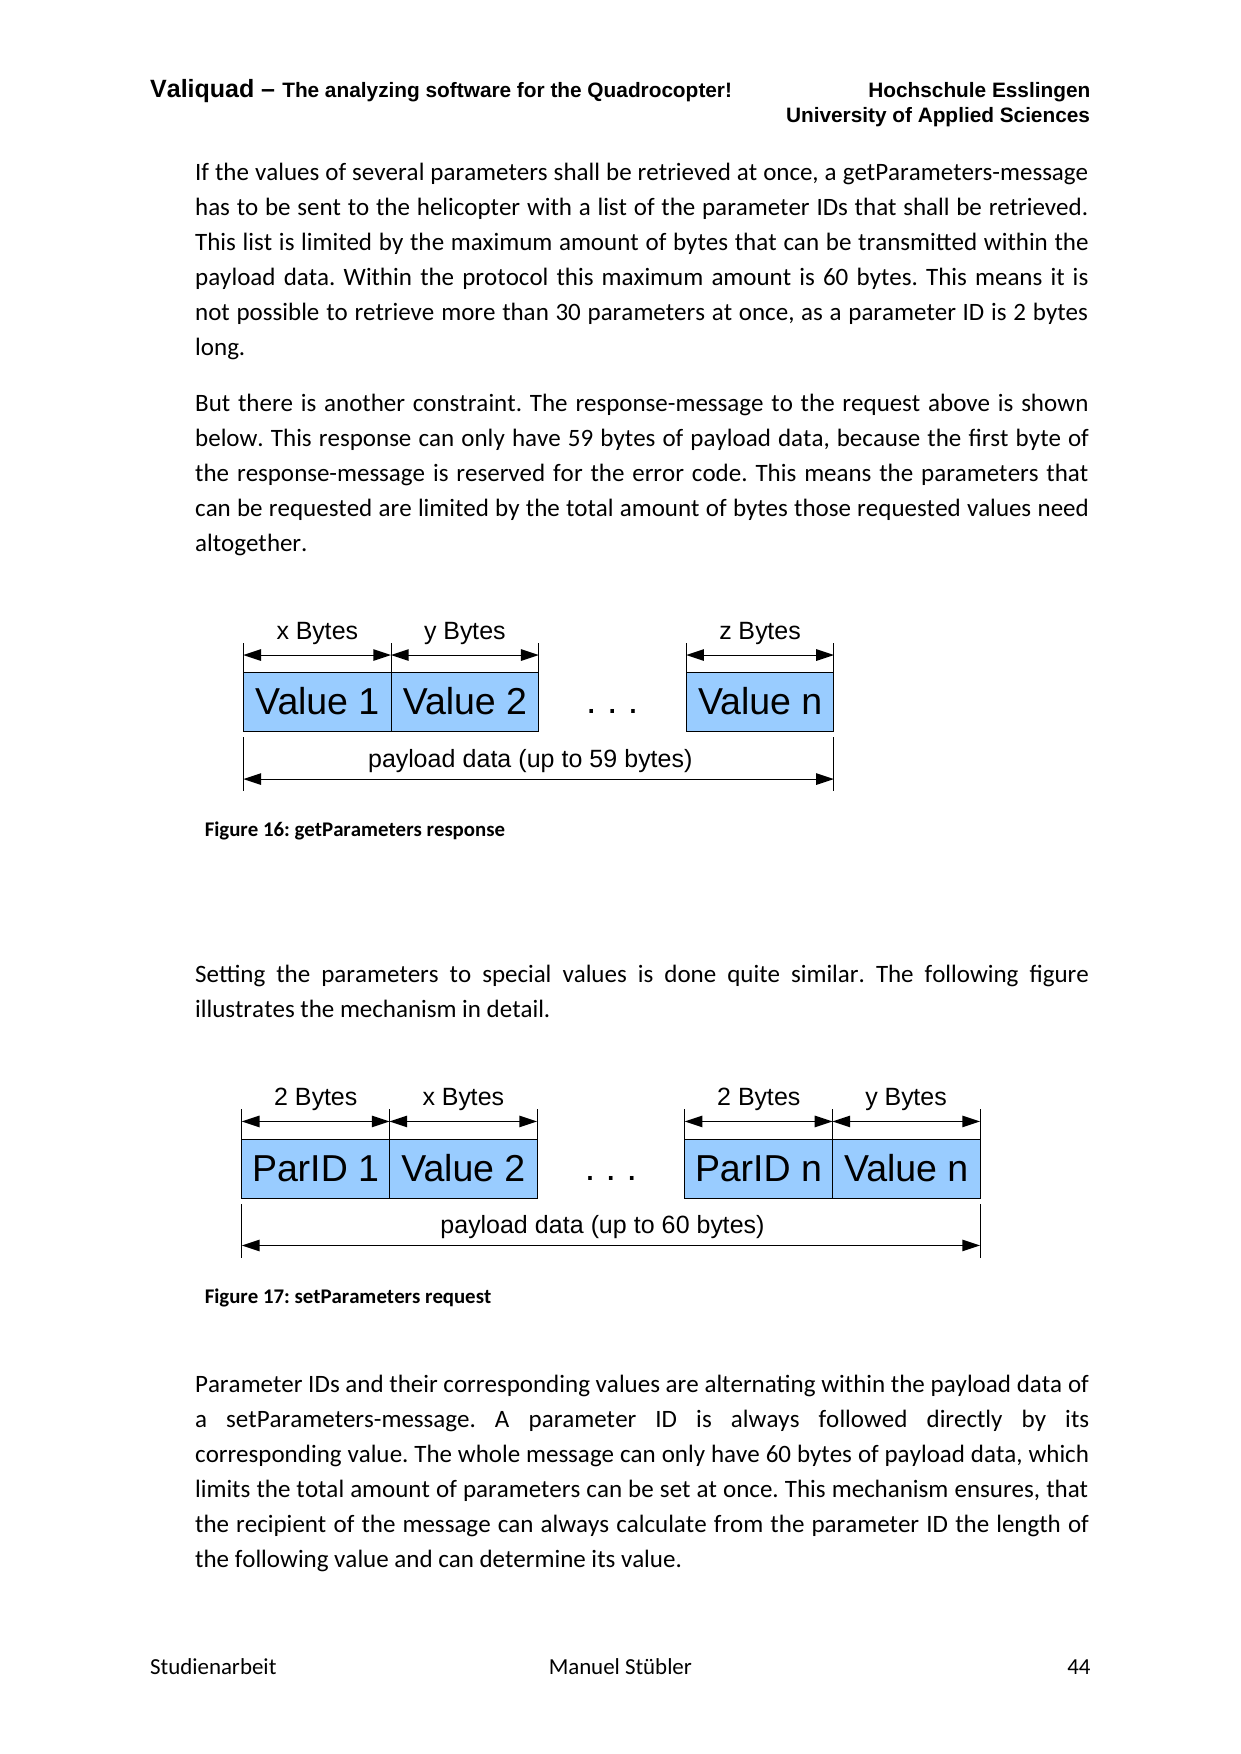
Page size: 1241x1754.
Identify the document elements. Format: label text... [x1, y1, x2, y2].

text Figure 17: setParameters request [204, 1049, 1047, 1308]
text Parameter IDs and their corresponding values are alternating within the payload data of a setParameters-message. A parameter ID is always followed directly by its corresponding value. The whole message can only have 60 bytes of payload data, which limits the total amount of parameters can be set at once. This mechanism ensures, that the recipient of the message can always calculate from the parameter ID the length of the following value and can determine its value. [195, 1368, 1090, 1574]
text Figure 16: getParameters response [204, 583, 1036, 842]
text But there is another constraint. The response-message to the request above is shown below. This response can only have 59 bytes of payload data, because the first byte of the response-message is reserved for the error code. This means the parameters that can be requested are limited by the total amount of bytes those requested values need altogether. [195, 387, 1090, 557]
text Setting the parameters to special values is done quite similar. The following figure illustrates the mechanism in detail. [195, 958, 1090, 1023]
text If the values of several parameters shall be retrieved at once, a getParameters-message has to be sent to the helicopter with a list of the parameter IDs that shall be retrieved. This list is limited by the maximum amount of bytes that can be transmitted within the payload data. Within the protocol this maximum amount is 60 bytes. This means it is not possible to retrieve more than 30 parameters at once, as a parameter ID is 2 bytes long. [195, 156, 1090, 361]
